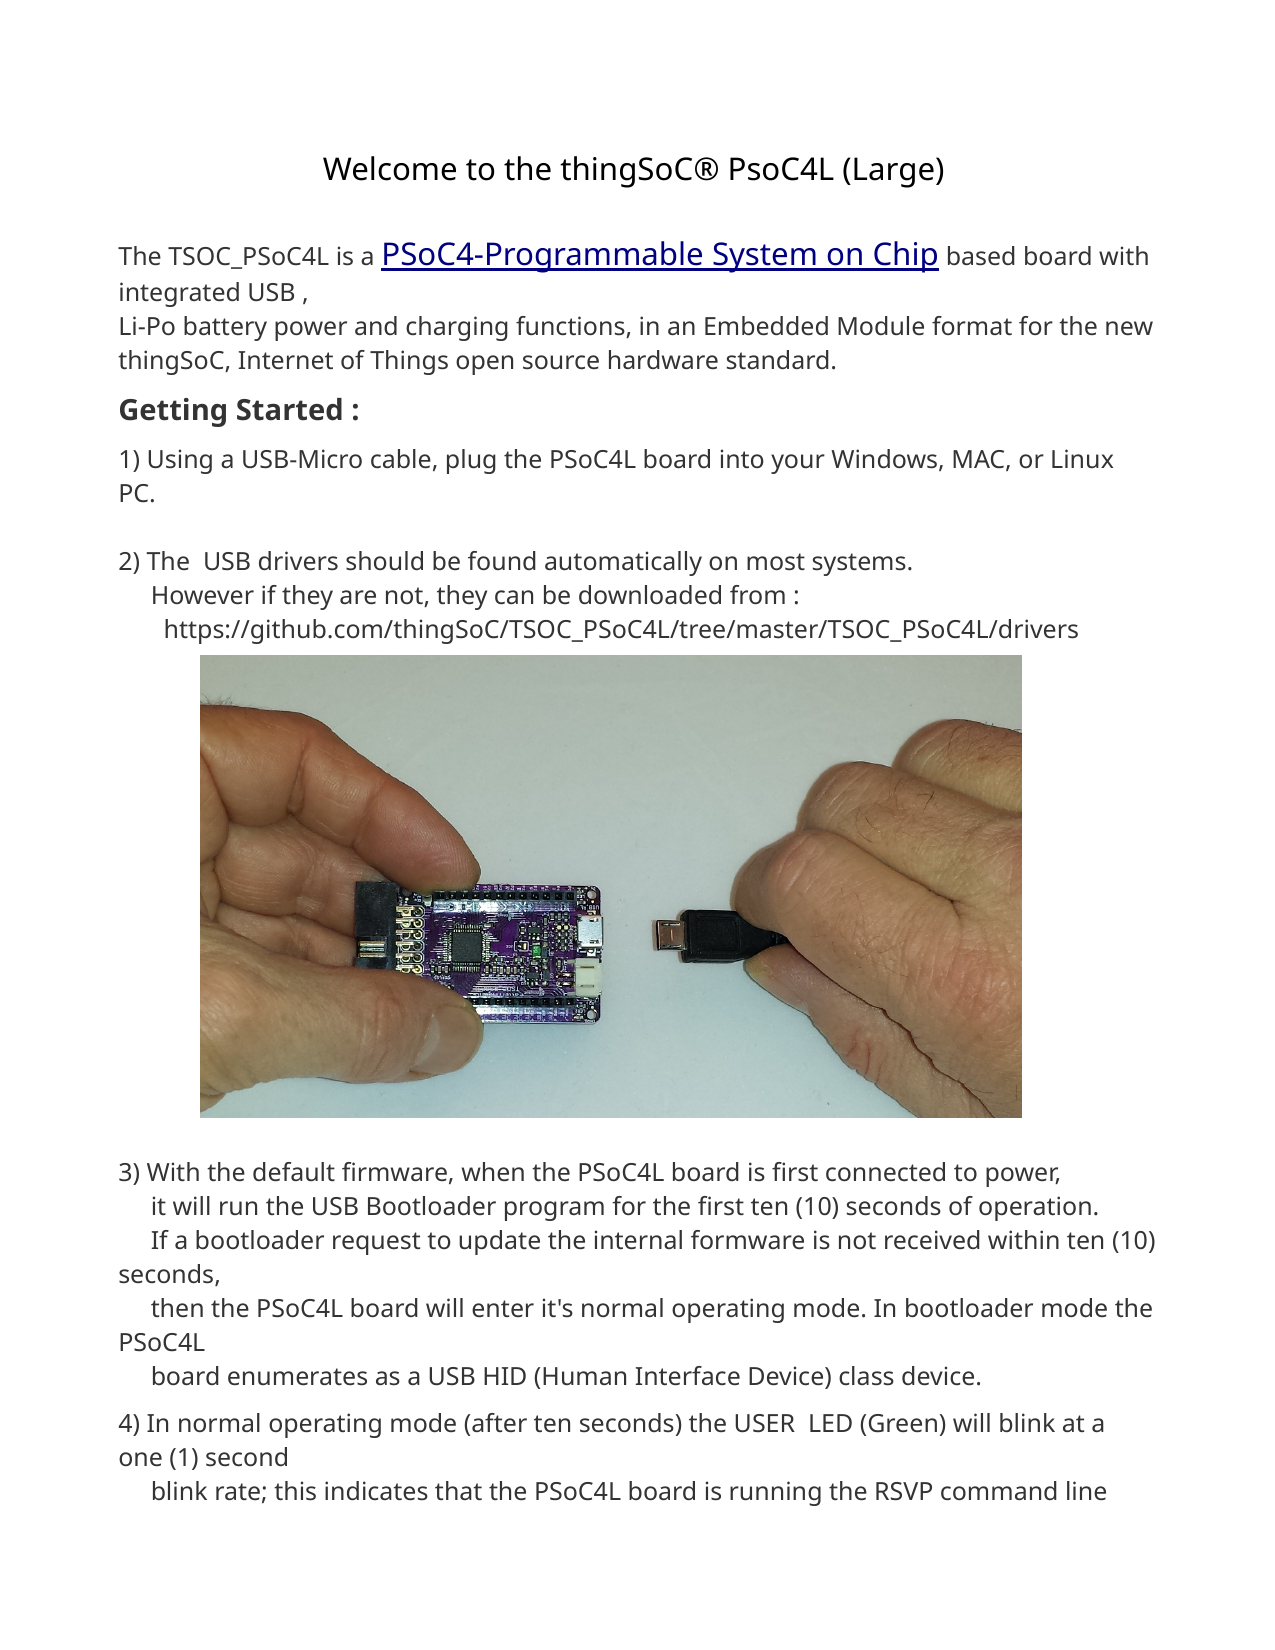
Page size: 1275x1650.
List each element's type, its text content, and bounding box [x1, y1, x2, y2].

text Welcome to the thingSoC® PsoC4L (Large) [118, 147, 1157, 232]
picture [200, 655, 1022, 1118]
text Getting Started : [118, 389, 1157, 429]
text 3) With the default firmware, when the PSoC4L board is first connected to power, it will run the USB Bootloader program for the first ten (10) seconds of operation. If a bootloader request to update the internal formware is not received within ten (10) seconds, then the PSoC4L board will enter it's normal operating mode. In bootloader mode the PSoC4L board enumerates as a USB HID (Human Interface Device) class device. [118, 1154, 1157, 1393]
text 4) In normal operating mode (after ten seconds) the USER LED (Green) will blink at a one (1) second blink rate; this indicates that the PSoC4L board is running the RSVP command line [118, 1405, 1157, 1507]
text The TSOC_PSoC4L is a PSoC4-Programmable System on Chip based board with integrated USB , Li-Po battery power and charging functions, in an Embedded Module format for the new thingSoC, Internet of Things open source hardware standard. [118, 232, 1157, 377]
text 1) Using a USB-Micro cable, plug the PSoC4L board into your Windows, MAC, or Linux PC. 2) The USB drivers should be found automatically on most systems. However if they are not, they can be downloaded from : https://github.com/thingSoC/TSOC_PSoC4L/tree/master/TSOC_PSoC4L/drivers [118, 442, 1157, 646]
